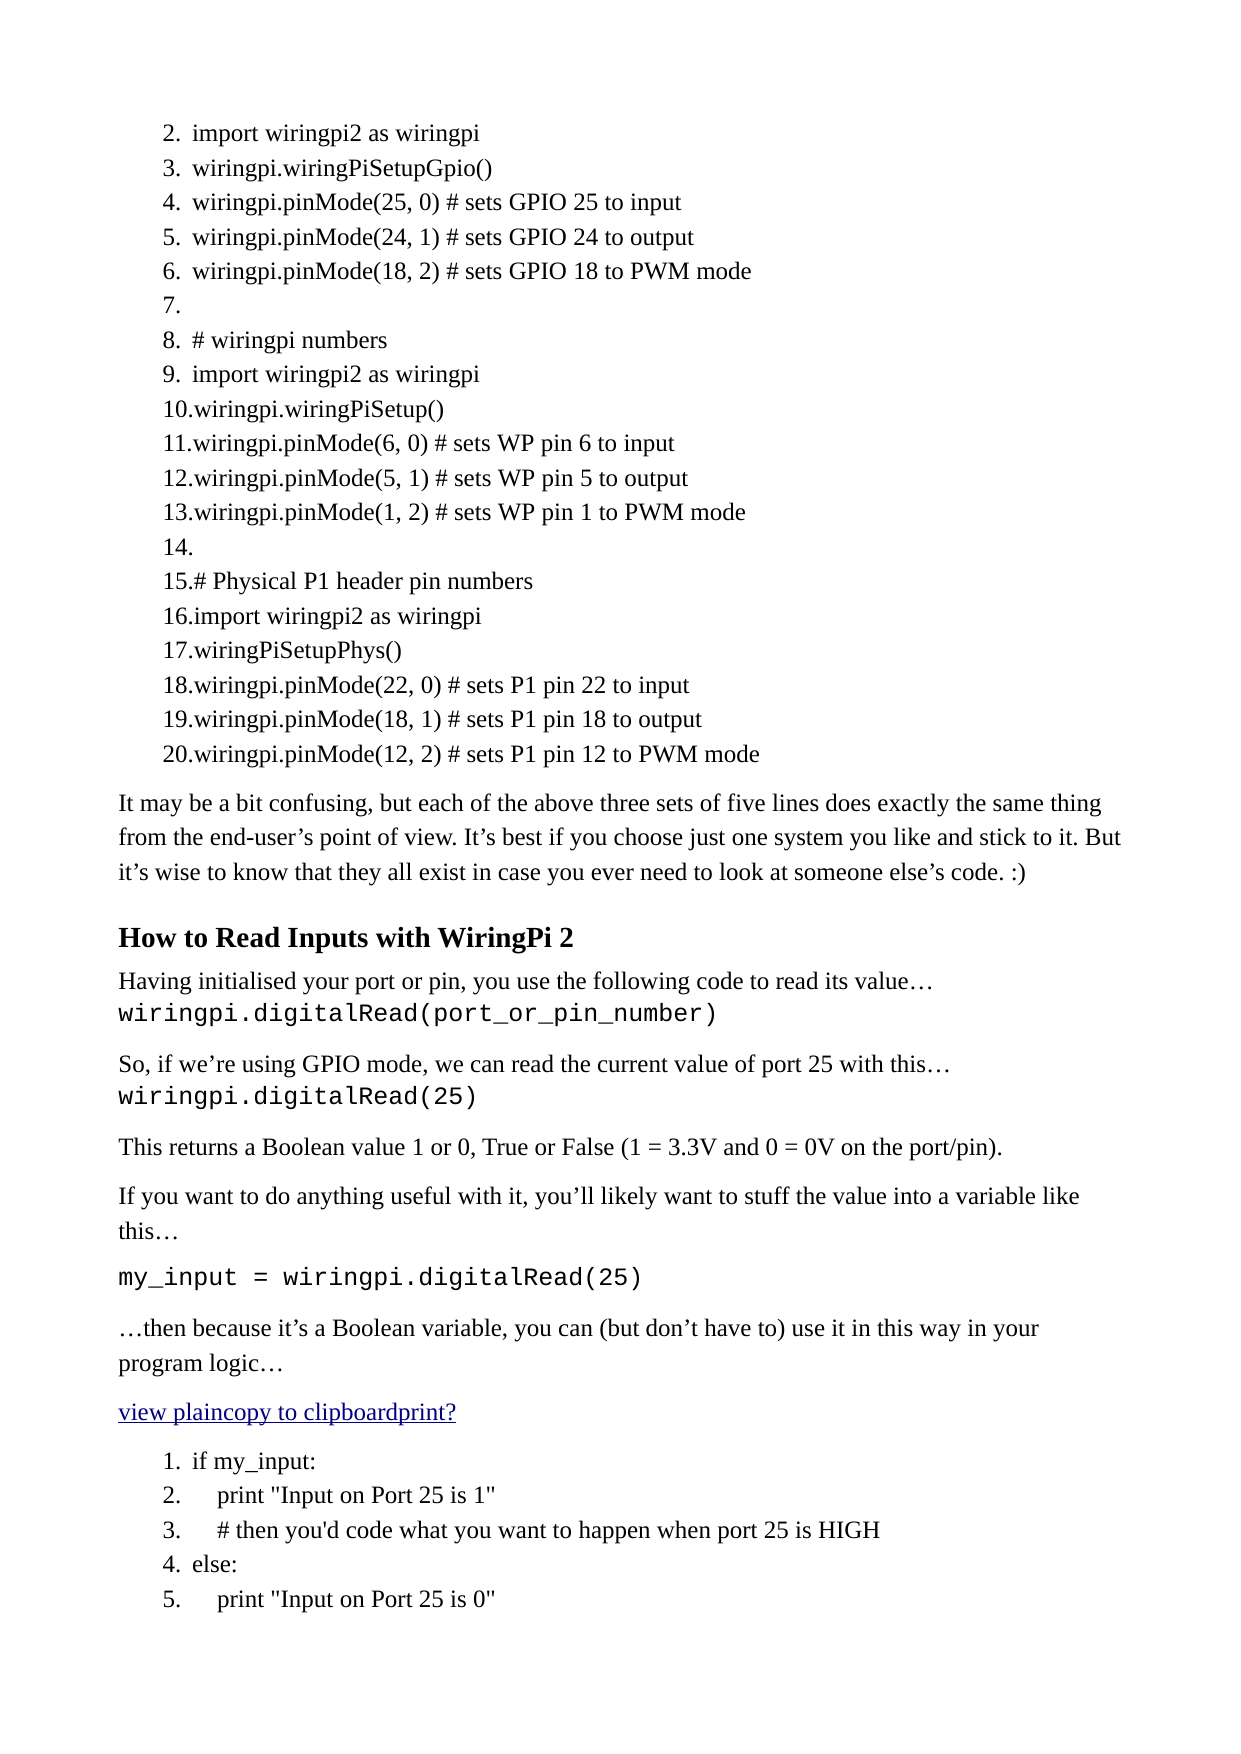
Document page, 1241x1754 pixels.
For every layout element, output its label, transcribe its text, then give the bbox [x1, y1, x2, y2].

list wiringpi.pinMode(12, 2) # sets P1 pin 12 to PWM mode [162, 739, 1122, 767]
list import wiringpi2 as wiringpi [162, 118, 1122, 147]
text So, if we’re using GPIO mode, we can read the current value of port 25 with this… wiringpi.digitalRead(25) [118, 1049, 1122, 1112]
list wiringpi.pinMode(24, 1) # sets GPIO 24 to output [162, 222, 1122, 250]
text If you want to do anything useful with it, you’ll likely want to stuff the value into a variable like this… [118, 1181, 1122, 1244]
list wiringpi.pinMode(25, 0) # sets GPIO 25 to input [162, 187, 1122, 216]
list wiringpi.pinMode(18, 1) # sets P1 pin 18 to output [162, 704, 1122, 733]
list wiringpi.wiringPiSetup() [162, 394, 1122, 423]
text view plaincopy to clipboardprint? [118, 1397, 1122, 1426]
text Having initialised your port or pin, you use the following code to read its value… wiringpi.digitalRead(port_or_pin_number) [118, 966, 1122, 1029]
subtitle How to Read Inputs with WiringPi 2 [118, 920, 1122, 954]
list # Physical P1 header pin numbers [162, 566, 1122, 595]
list print "Input on Port 25 is 1" [162, 1481, 1122, 1509]
list if my_input: [162, 1446, 1122, 1475]
text …then because it’s a Boolean variable, you can (but don’t have to) use it in this way in your program logic… [118, 1313, 1122, 1377]
text This returns a Boolean value 1 or 0, True or False (1 = 3.3V and 0 = 0V on the port/pin). [118, 1132, 1122, 1161]
list wiringpi.pinMode(1, 2) # sets WP pin 1 to PWM mode [162, 497, 1122, 526]
list wiringpi.wiringPiSetupGpio() [162, 153, 1122, 181]
text my_input = wiringpi.digitalRead(25) [118, 1265, 1122, 1293]
list wiringpi.pinMode(5, 1) # sets WP pin 5 to output [162, 463, 1122, 492]
list import wiringpi2 as wiringpi [162, 601, 1122, 629]
list wiringpi.pinMode(6, 0) # sets WP pin 6 to input [162, 428, 1122, 457]
list else: [162, 1549, 1122, 1578]
list wiringpi.pinMode(22, 0) # sets P1 pin 22 to input [162, 670, 1122, 698]
list wiringPiSetupPhys() [162, 635, 1122, 664]
list # wiringpi numbers [162, 325, 1122, 354]
list wiringpi.pinMode(18, 2) # sets GPIO 18 to PWM mode [162, 256, 1122, 285]
list import wiringpi2 as wiringpi [162, 359, 1122, 388]
list # then you'd code what you want to happen when port 25 is HIGH [162, 1515, 1122, 1544]
list print "Input on Port 25 is 0" [162, 1584, 1122, 1613]
text It may be a bit confusing, but each of the above three sets of five lines does exactly the same thing from the end-user’s point of view. It’s best if you choose just one system you like and stick to it. But it’s wise to know that they all exist in case you ever need to look at someone else’s code. :) [118, 788, 1122, 886]
